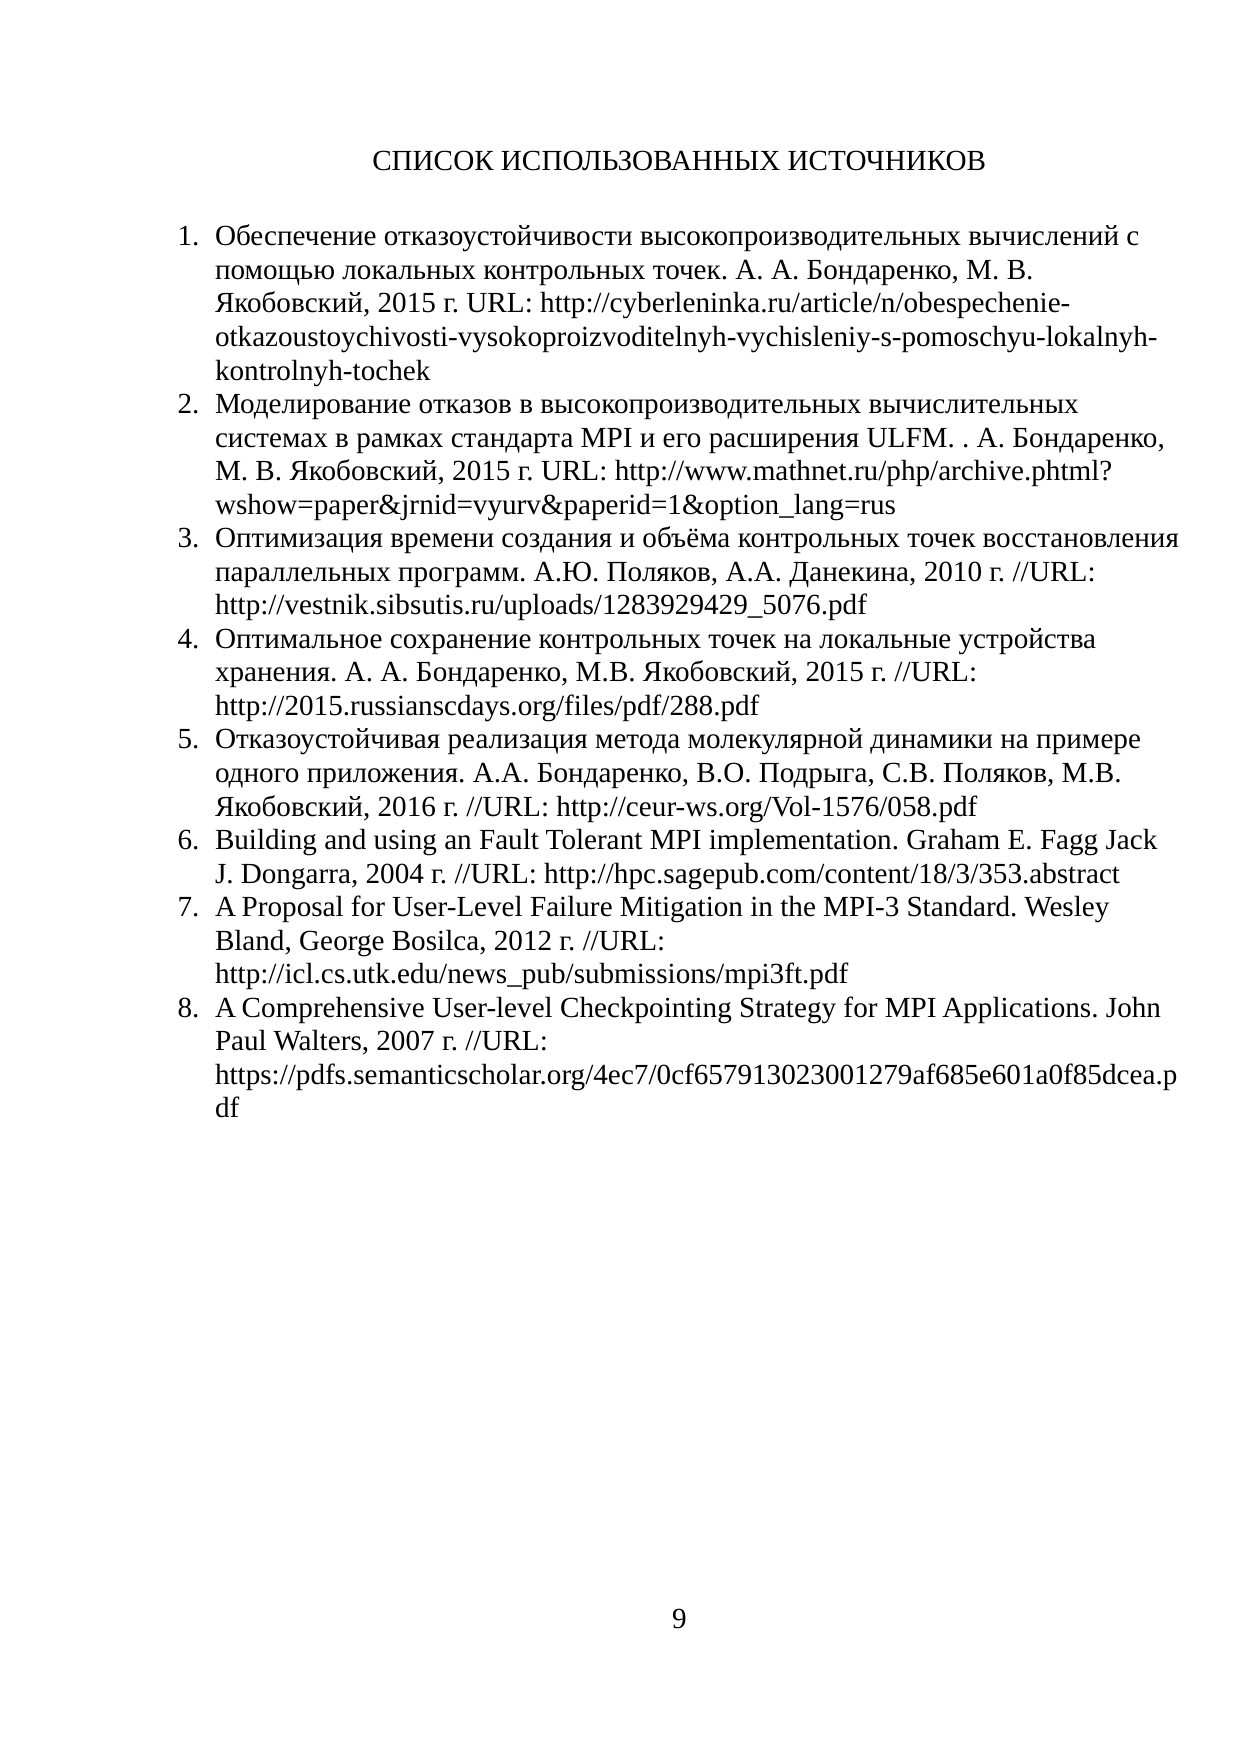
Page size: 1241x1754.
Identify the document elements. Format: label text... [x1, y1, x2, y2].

list Оптимизация времени создания и объёма контрольных точек восстановления параллельных программ. А.Ю. Поляков, А.А. Данекина, 2010 г. //URL: http://vestnik.sibsutis.ru/uploads/1283929429_5076.pdf [177, 520, 1181, 621]
list A Comprehensive User-level Checkpointing Strategy for MPI Applications. John Paul Walters, 2007 г. //URL: https://pdfs.semanticscholar.org/4ec7/0cf657913023001279af685e601a0f85dcea.pdf [177, 990, 1181, 1124]
list A Proposal for User-Level Failure Mitigation in the MPI-3 Standard. Wesley Bland, George Bosilca, 2012 г. //URL: http://icl.cs.utk.edu/news_pub/submissions/mpi3ft.pdf [177, 889, 1181, 990]
list Building and using an Fault Tolerant MPI implementation. Graham E. Fagg Jack J. Dongarra, 2004 г. //URL: http://hpc.sagepub.com/content/18/3/353.abstract [177, 822, 1181, 889]
list Моделирование отказов в высокопроизводительных вычислительных системах в рамках стандарта MPI и его расширения ULFM. . А. Бондаренко, М. В. Якобовский, 2015 г. URL: http://www.mathnet.ru/php/archive.phtml?wshow=paper&jrnid=vyurv&paperid=1&option_lang=rus [177, 386, 1181, 520]
list Оптимальное сохранение контрольных точек на локальные устройства хранения. А. А. Бондаренко, М.В. Якобовский, 2015 г. //URL: http://2015.russianscdays.org/files/pdf/288.pdf [177, 621, 1181, 722]
list Отказоустойчивая реализация метода молекулярной динамики на примере одного приложения. А.А. Бондаренко, В.О. Подрыга, С.В. Поляков, М.В. Якобовский, 2016 г. //URL: http://ceur-ws.org/Vol-1576/058.pdf [177, 722, 1181, 822]
list Обеспечение отказоустойчивости высокопроизводительных вычислений с помощью локальных контрольных точек. А. А. Бондаренко, М. В. Якобовский, 2015 г. URL: http://cyberleninka.ru/article/n/obespechenie-otkazoustoychivosti-vysokoproizvoditelnyh-vychisleniy-s-pomoschyu-lokalnyh-kontrolnyh-tochek [177, 218, 1181, 386]
text СПИСОК ИСПОЛЬЗОВАННЫХ ИСТОЧНИКОВ [177, 143, 1181, 177]
